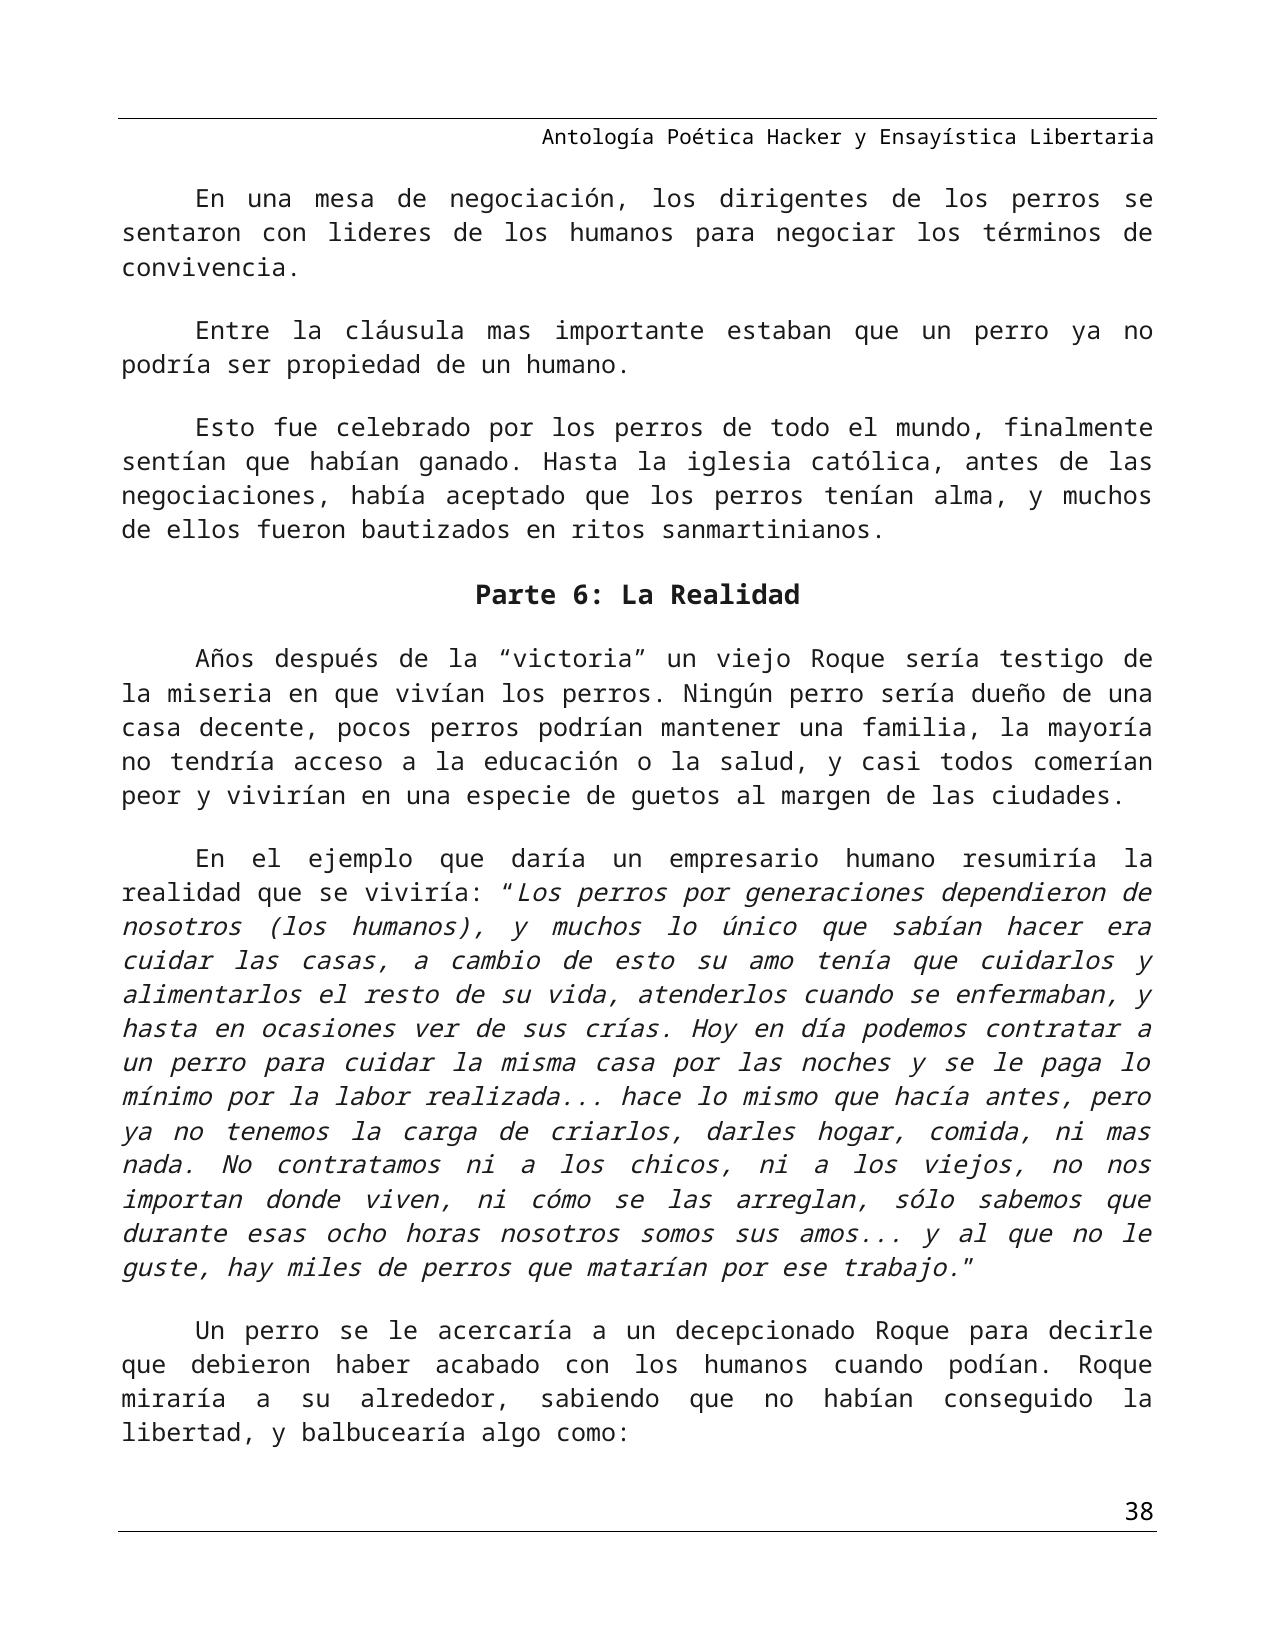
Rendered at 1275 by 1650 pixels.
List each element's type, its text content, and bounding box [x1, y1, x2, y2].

text Un perro se le acercaría a un decepcionado Roque para decirle que debieron haber acabado con los humanos cuando podían. Roque miraría a su alrededor, sabiendo que no habían conseguido la libertad, y balbucearía algo como: [121, 1313, 1154, 1449]
text En el ejemplo que daría un empresario humano resumiría la realidad que se viviría: “Los perros por generaciones dependieron de nosotros (los humanos), y muchos lo único que sabían hacer era cuidar las casas, a cambio de esto su amo tenía que cuidarlos y alimentarlos el resto de su vida, atenderlos cuando se enfermaban, y hasta en ocasiones ver de sus crías. Hoy en día podemos contratar a un perro para cuidar la misma casa por las noches y se le paga lo mínimo por la labor realizada... hace lo mismo que hacía antes, pero ya no tenemos la carga de criarlos, darles hogar, comida, ni mas nada. No contratamos ni a los chicos, ni a los viejos, no nos importan donde viven, ni cómo se las arreglan, sólo sabemos que durante esas ocho horas nosotros somos sus amos... y al que no le guste, hay miles de perros que matarían por ese trabajo.” [121, 841, 1154, 1283]
text Esto fue celebrado por los perros de todo el mundo, finalmente sentían que habían ganado. Hasta la iglesia católica, antes de las negociaciones, había aceptado que los perros tenían alma, y muchos de ellos fueron bautizados en ritos sanmartinianos. [121, 410, 1154, 546]
text Parte 6: La Realidad [121, 575, 1154, 612]
text Años después de la “victoria” un viejo Roque sería testigo de la miseria en que vivían los perros. Ningún perro sería dueño de una casa decente, pocos perros podrían mantener una familia, la mayoría no tendría acceso a la educación o la salud, y casi todos comerían peor y vivirían en una especie de guetos al margen de las ciudades. [121, 641, 1154, 811]
text Entre la cláusula mas importante estaban que un perro ya no podría ser propiedad de un humano. [121, 312, 1154, 381]
text En una mesa de negociación, los dirigentes de los perros se sentaron con lideres de los humanos para negociar los términos de convivencia. [121, 181, 1154, 283]
